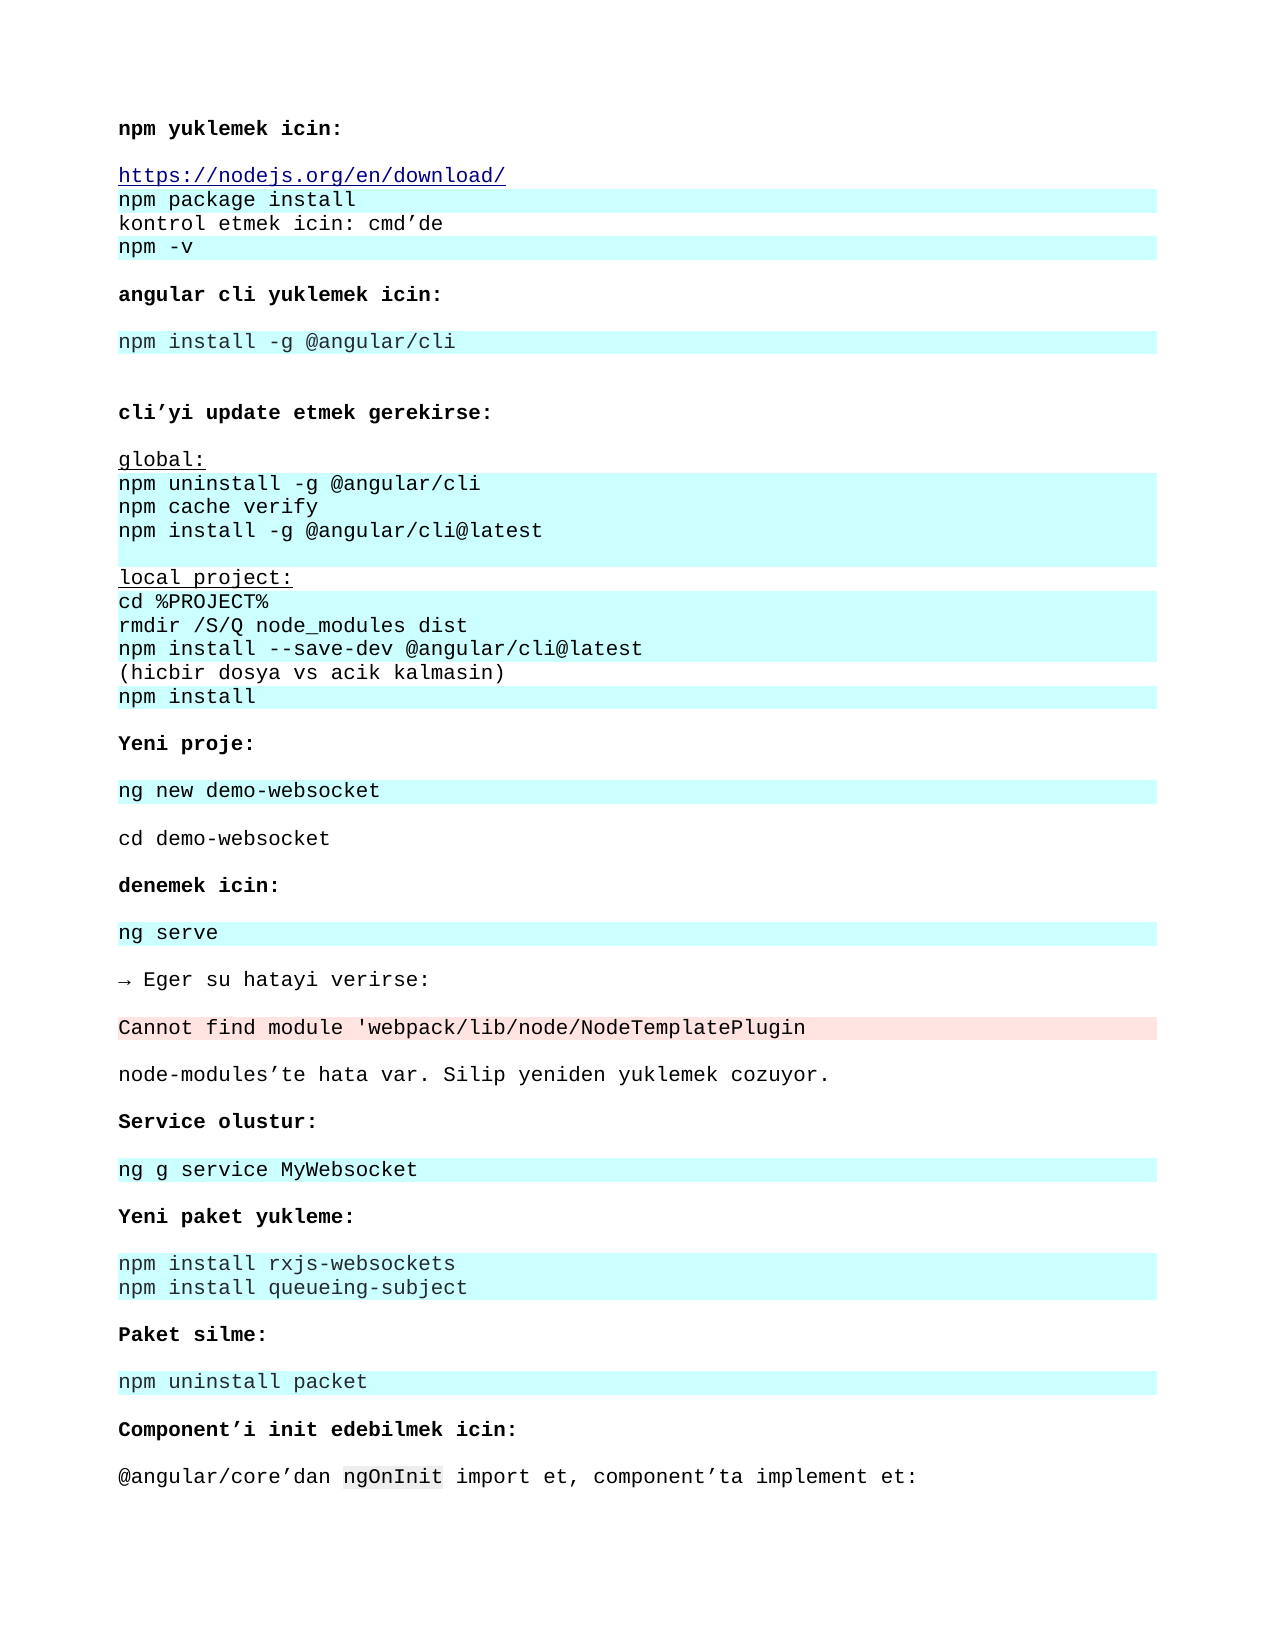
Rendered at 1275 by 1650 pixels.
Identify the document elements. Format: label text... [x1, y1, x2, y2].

text cd demo-websocket [118, 827, 1157, 851]
text rmdir /S/Q node_modules dist [118, 615, 1157, 638]
text cli’yi update etmek gerekirse: [118, 402, 1157, 426]
text (hicbir dosya vs acik kalmasin) [118, 662, 1157, 686]
text npm yuklemek icin: [118, 118, 1157, 142]
text @angular/core’dan ngOnInit import et, component’ta implement et: [118, 1466, 1157, 1489]
text ng g service MyWebsocket [118, 1158, 1157, 1182]
text kontrol etmek icin: cmd’de [118, 213, 1157, 236]
text npm -v [118, 236, 1157, 260]
text ng serve [118, 922, 1157, 946]
text https://nodejs.org/en/download/ [118, 165, 1157, 189]
text cd %PROJECT% [118, 591, 1157, 615]
text npm install -g @angular/cli [118, 331, 1157, 354]
text node-modules’te hata var. Silip yeniden yuklemek cozuyor. [118, 1064, 1157, 1088]
text npm package install [118, 189, 1157, 213]
text Paket silme: [118, 1324, 1157, 1348]
text npm install --save-dev @angular/cli@latest [118, 638, 1157, 662]
text → Eger su hatayi verirse: [118, 969, 1157, 993]
text npm install queueing-subject [118, 1277, 1157, 1300]
text global: [118, 449, 1157, 473]
text Component’i init edebilmek icin: [118, 1419, 1157, 1442]
text denemek icin: [118, 875, 1157, 898]
text ng new demo-websocket [118, 780, 1157, 804]
text npm install [118, 686, 1157, 709]
text npm install -g @angular/cli@latest [118, 520, 1157, 544]
text npm uninstall packet [118, 1371, 1157, 1395]
text npm uninstall -g @angular/cli [118, 473, 1157, 496]
text local project: [118, 567, 1157, 591]
text Yeni paket yukleme: [118, 1206, 1157, 1229]
text Service olustur: [118, 1111, 1157, 1135]
text Yeni proje: [118, 733, 1157, 757]
text Cannot find module 'webpack/lib/node/NodeTemplatePlugin [118, 1017, 1157, 1040]
text npm install rxjs-websockets [118, 1253, 1157, 1277]
text angular cli yuklemek icin: [118, 284, 1157, 307]
text npm cache verify [118, 496, 1157, 520]
